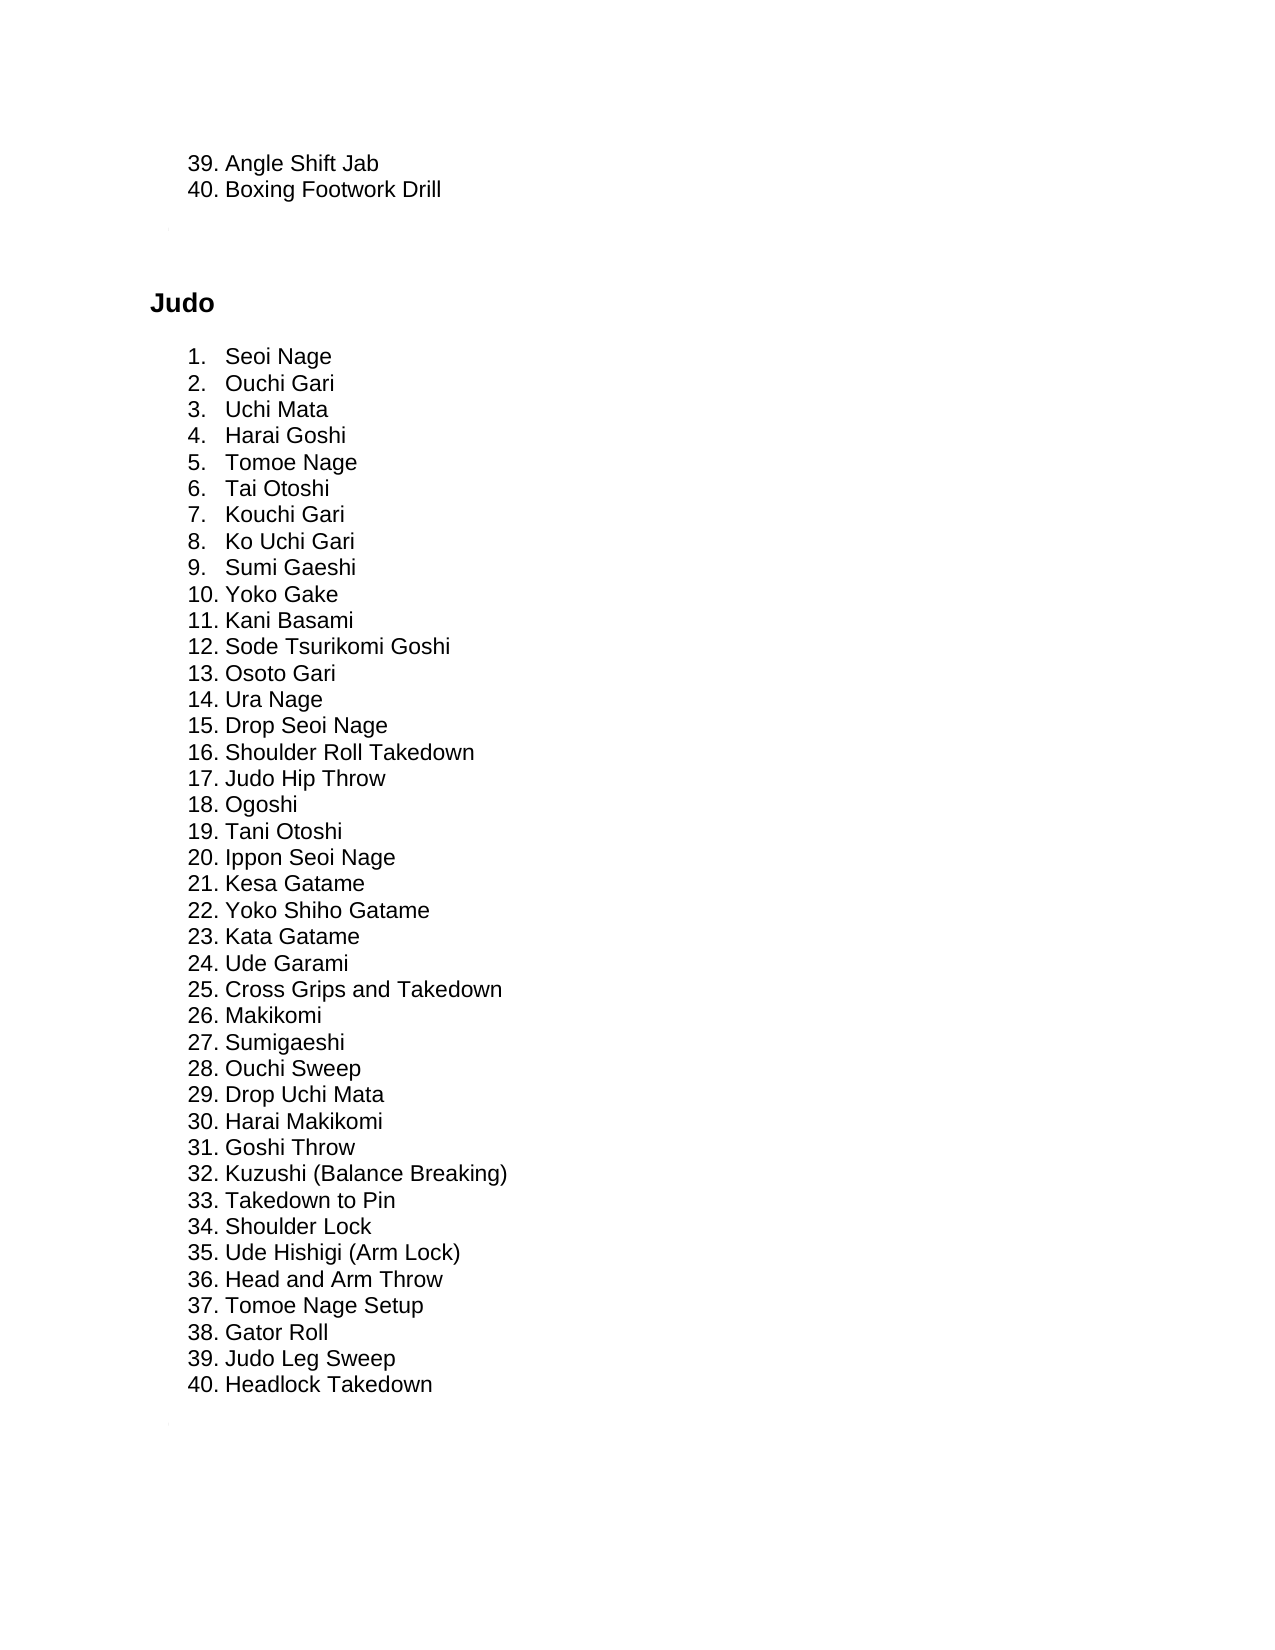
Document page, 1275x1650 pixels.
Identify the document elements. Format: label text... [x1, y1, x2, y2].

list Harai Makikomi [187, 1108, 1125, 1134]
list Tomoe Nage [187, 449, 1125, 475]
list Tomoe Nage Setup [187, 1292, 1125, 1318]
list Sumi Gaeshi [187, 554, 1125, 581]
list Seoi Nage [187, 343, 1125, 370]
list Tani Otoshi [187, 818, 1125, 844]
list Kesa Gatame [187, 870, 1125, 897]
list Ude Garami [187, 949, 1125, 976]
list Sumigaeshi [187, 1028, 1125, 1055]
list Drop Uchi Mata [187, 1081, 1125, 1108]
list Kata Gatame [187, 923, 1125, 949]
list Uchi Mata [187, 396, 1125, 422]
list Kuzushi (Balance Breaking) [187, 1160, 1125, 1187]
list Kouchi Gari [187, 501, 1125, 528]
list Ogoshi [187, 791, 1125, 818]
list Osoto Gari [187, 659, 1125, 686]
list Ude Hishigi (Arm Lock) [187, 1239, 1125, 1266]
list Judo Leg Sweep [187, 1345, 1125, 1371]
list Angle Shift Jab [187, 150, 1125, 176]
list Drop Seoi Nage [187, 712, 1125, 739]
list Ouchi Gari [187, 370, 1125, 396]
list Headlock Takedown [187, 1371, 1125, 1397]
list Makikomi [187, 1002, 1125, 1028]
list Gator Roll [187, 1318, 1125, 1345]
list Goshi Throw [187, 1134, 1125, 1160]
list Judo Hip Throw [187, 765, 1125, 791]
list Shoulder Roll Takedown [187, 739, 1125, 765]
list Ippon Seoi Nage [187, 844, 1125, 870]
list Boxing Footwork Drill [187, 176, 1125, 203]
list Sode Tsurikomi Goshi [187, 633, 1125, 659]
list Head and Arm Throw [187, 1266, 1125, 1292]
list Tai Otoshi [187, 475, 1125, 501]
list Yoko Shiho Gatame [187, 897, 1125, 923]
list Shoulder Lock [187, 1213, 1125, 1239]
list Ko Uchi Gari [187, 528, 1125, 554]
list Ura Nage [187, 686, 1125, 712]
list Kani Basami [187, 607, 1125, 633]
list Ouchi Sweep [187, 1055, 1125, 1081]
list Takedown to Pin [187, 1187, 1125, 1213]
list Yoko Gake [187, 581, 1125, 607]
list Cross Grips and Takedown [187, 976, 1125, 1002]
subtitle Judo [150, 287, 1125, 318]
list Harai Goshi [187, 422, 1125, 449]
